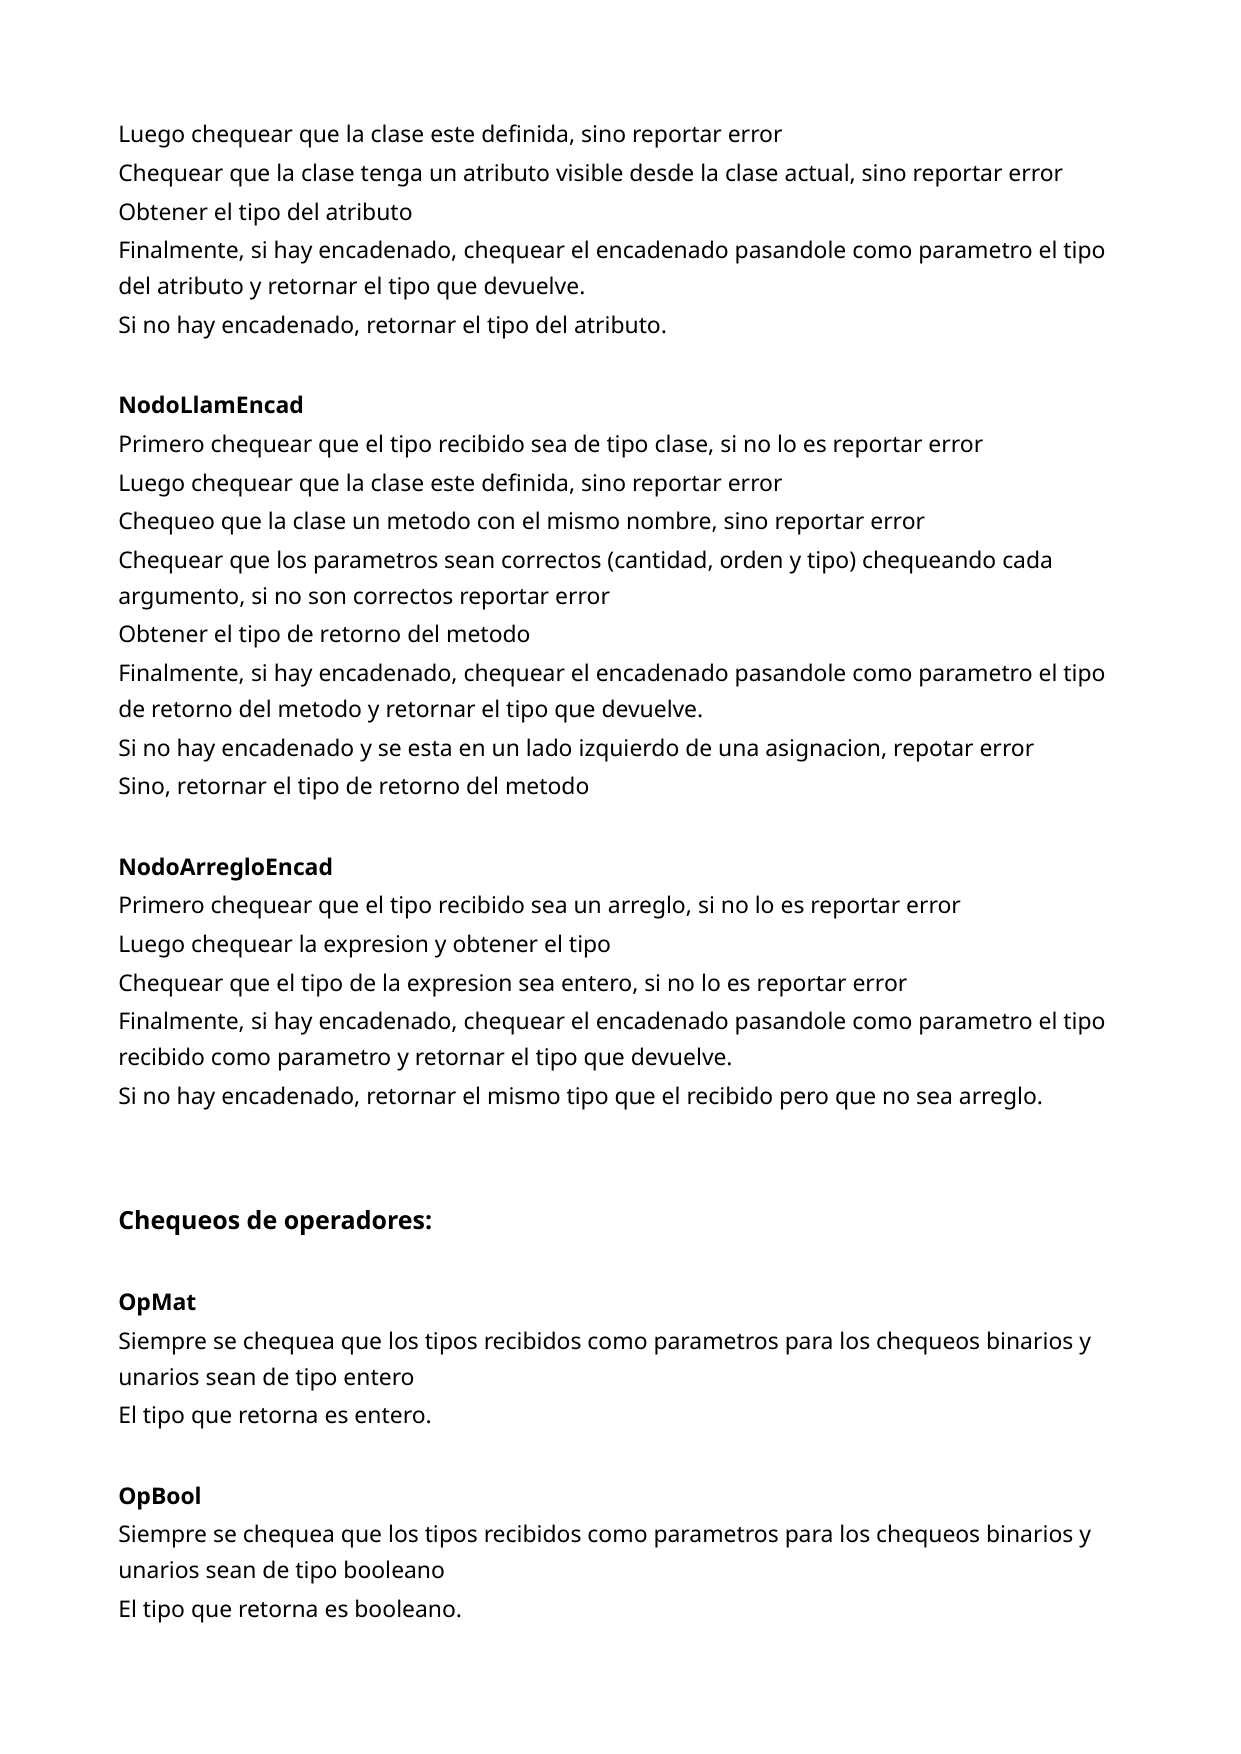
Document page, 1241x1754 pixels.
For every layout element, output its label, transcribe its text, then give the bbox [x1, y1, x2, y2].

text Si no hay encadenado y se esta en un lado izquierdo de una asignacion, repotar error [118, 732, 1122, 763]
text OpMat [118, 1286, 1122, 1317]
text Siempre se chequea que los tipos recibidos como parametros para los chequeos binarios y unarios sean de tipo booleano [118, 1518, 1122, 1586]
text Finalmente, si hay encadenado, chequear el encadenado pasandole como parametro el tipo recibido como parametro y retornar el tipo que devuelve. [118, 1005, 1122, 1072]
text Sino, retornar el tipo de retorno del metodo [118, 770, 1122, 801]
text Luego chequear la expresion y obtener el tipo [118, 928, 1122, 959]
text Luego chequear que la clase este definida, sino reportar error [118, 466, 1122, 498]
text Obtener el tipo del atributo [118, 195, 1122, 227]
text Chequear que la clase tenga un atributo visible desde la clase actual, sino reportar error [118, 157, 1122, 188]
text Finalmente, si hay encadenado, chequear el encadenado pasandole como parametro el tipo del atributo y retornar el tipo que devuelve. [118, 234, 1122, 301]
text Obtener el tipo de retorno del metodo [118, 618, 1122, 649]
text Chequeo que la clase un metodo con el mismo nombre, sino reportar error [118, 505, 1122, 536]
text El tipo que retorna es entero. [118, 1399, 1122, 1431]
text Si no hay encadenado, retornar el tipo del atributo. [118, 309, 1122, 340]
text Chequear que el tipo de la expresion sea entero, si no lo es reportar error [118, 967, 1122, 998]
text Finalmente, si hay encadenado, chequear el encadenado pasandole como parametro el tipo de retorno del metodo y retornar el tipo que devuelve. [118, 657, 1122, 724]
text Si no hay encadenado, retornar el mismo tipo que el recibido pero que no sea arreglo. [118, 1080, 1122, 1111]
text Siempre se chequea que los tipos recibidos como parametros para los chequeos binarios y unarios sean de tipo entero [118, 1325, 1122, 1392]
text Primero chequear que el tipo recibido sea de tipo clase, si no lo es reportar error [118, 428, 1122, 459]
text NodoLlamEncad [118, 389, 1122, 420]
text Chequear que los parametros sean correctos (cantidad, orden y tipo) chequeando cada argumento, si no son correctos reportar error [118, 544, 1122, 611]
text El tipo que retorna es booleano. [118, 1593, 1122, 1624]
text Luego chequear que la clase este definida, sino reportar error [118, 118, 1122, 149]
text NodoArregloEncad [118, 851, 1122, 882]
text OpBool [118, 1480, 1122, 1511]
text Chequeos de operadores: [118, 1202, 1122, 1236]
text Primero chequear que el tipo recibido sea un arreglo, si no lo es reportar error [118, 889, 1122, 921]
